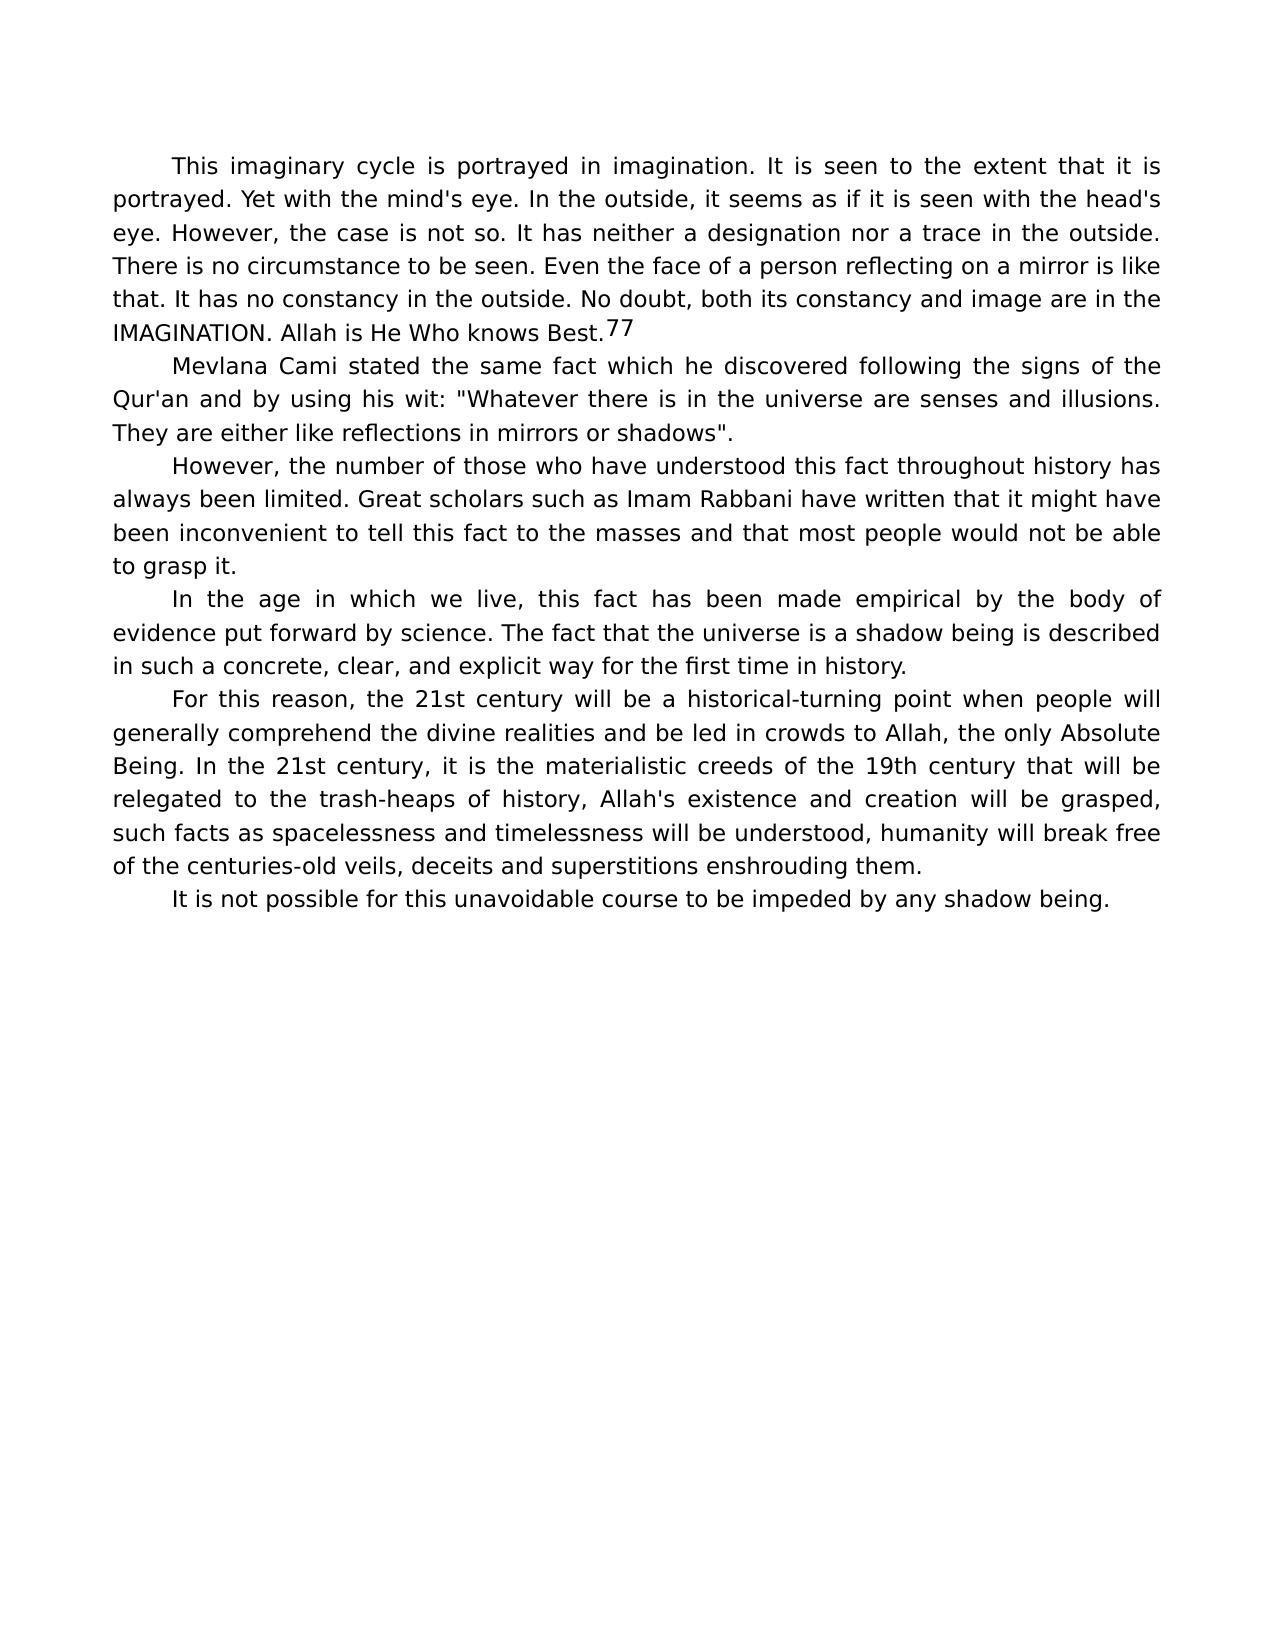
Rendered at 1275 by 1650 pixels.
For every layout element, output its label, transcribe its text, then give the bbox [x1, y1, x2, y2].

text This imaginary cycle is portrayed in imagination. It is seen to the extent that it is portrayed. Yet with the mind's eye. In the outside, it seems as if it is seen with the head's eye. However, the case is not so. It has neither a designation nor a trace in the outside. There is no circumstance to be seen. Even the face of a person reflecting on a mirror is like that. It has no constancy in the outside. No doubt, both its constancy and image are in the IMAGINATION. Allah is He Who knows Best.77 [112, 148, 1162, 348]
text In the age in which we live, this fact has been made empirical by the body of evidence put forward by science. The fact that the universe is a shadow being is described in such a concrete, clear, and explicit way for the first time in history. [112, 581, 1162, 681]
text It is not possible for this unavoidable course to be impeded by any shadow being. [112, 881, 1162, 914]
text Mevlana Cami stated the same fact which he discovered following the signs of the Qur'an and by using his wit: "Whatever there is in the universe are senses and illusions. They are either like reflections in mirrors or shadows". [112, 348, 1162, 448]
text For this reason, the 21st century will be a historical-turning point when people will generally comprehend the divine realities and be led in crowds to Allah, the only Absolute Being. In the 21st century, it is the materialistic creeds of the 19th century that will be relegated to the trash-heaps of history, Allah's existence and creation will be grasped, such facts as spacelessness and timelessness will be understood, humanity will break free of the centuries-old veils, deceits and superstitions enshrouding them. [112, 681, 1162, 881]
text However, the number of those who have understood this fact throughout history has always been limited. Great scholars such as Imam Rabbani have written that it might have been inconvenient to tell this fact to the masses and that most people would not be able to grasp it. [112, 448, 1162, 581]
